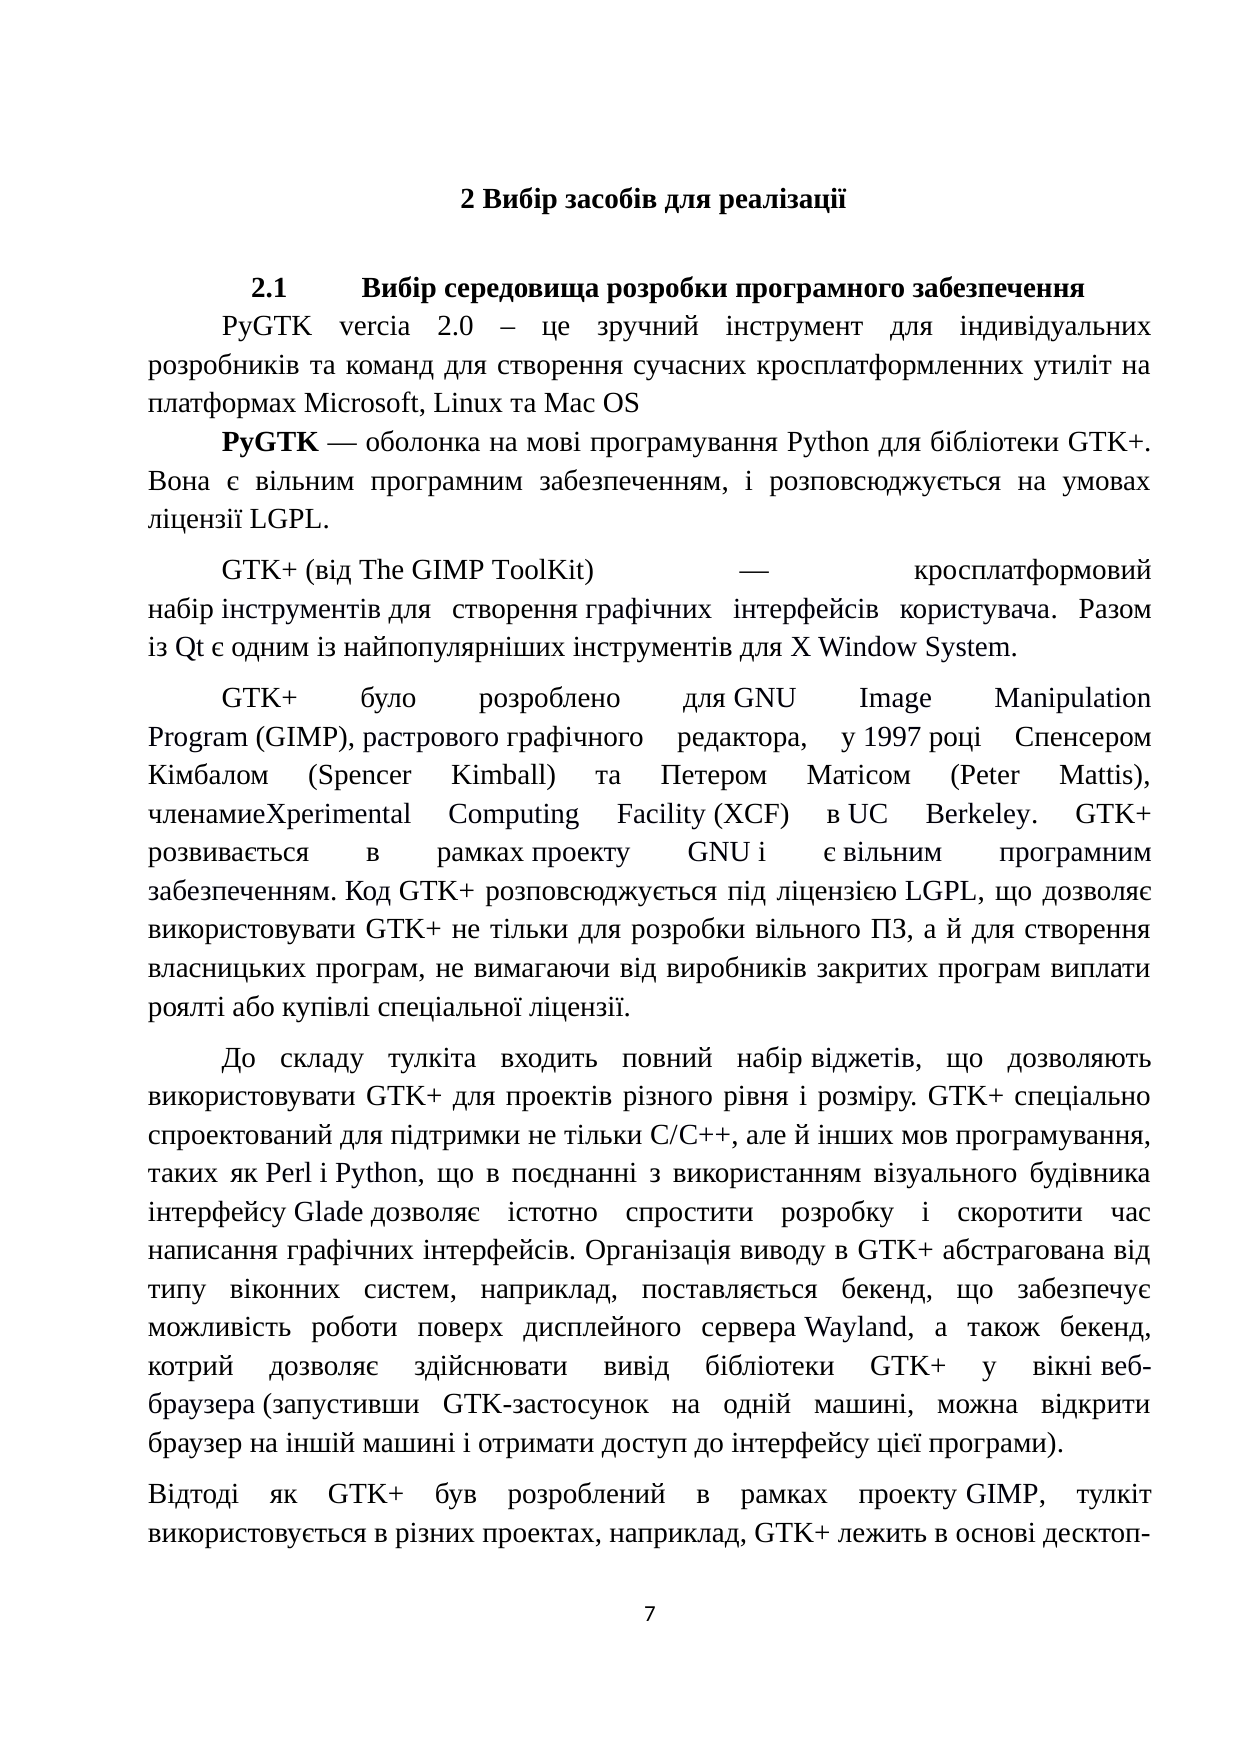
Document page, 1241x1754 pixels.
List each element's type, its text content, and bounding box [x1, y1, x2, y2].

text PyGTK — оболонка на мові програмування Python для бібліотеки GTK+. Вона є вільним програмним забезпеченням, і розповсюджується на умовах ліцензії LGPL. [148, 424, 1152, 535]
text GTK+ було розроблено для GNU Image Manipulation Program (GIMP), растрового графічного редактора, у 1997 році Спенсером Кімбалом (Spencer Kimball) та Петером Матісом (Peter Mattis), членамиeXperimental Computing Facility (XCF) в UC Berkeley. GTK+ розвивається в рамках проекту GNU і є вільним програмним забезпеченням. Код GTK+ розповсюджується під ліцензією LGPL, що дозволяє використовувати GTK+ не тільки для розробки вільного ПЗ, а й для створення власницьких програм, не вимагаючи від виробників закритих програм виплати роялті або купівлі спеціальної ліцензії. [148, 680, 1152, 1022]
text PyGTK vercia 2.0 – це зручний інструмент для індивідуальних розробників та команд для створення сучасних кросплатформленних утиліт на платформах Microsoft, Linux та Mac OS [148, 308, 1152, 419]
subtitle Вибір засобів для реалізації [148, 181, 1152, 215]
text До складу тулкіта входить повний набір віджетів, що дозволяють використовувати GTK+ для проектів різного рівня і розміру. GTK+ спеціально спроектований для підтримки не тільки C/C++, але й інших мов програмування, таких як Perl і Python, що в поєднанні з використанням візуального будівника інтерфейсу Glade дозволяє істотно спростити розробку і скоротити час написання графічних інтерфейсів. Організація виводу в GTK+ абстрагована від типу віконних систем, наприклад, поставляється бекенд, що забезпечує можливість роботи поверх дисплейного сервера Wayland, а також бекенд, котрий дозволяє здійснювати вивід бібліотеки GTK+ у вікні веб-браузера (запустивши GTK-застосунок на одній машині, можна відкрити браузер на іншій машині і отримати доступ до інтерфейсу цієї програми). [148, 1040, 1152, 1459]
text GTK+ (від The GIMP ToolKit) — кросплатформовий набір інструментів для створення графічних інтерфейсів користувача. Разом із Qt є одним із найпопулярніших інструментів для X Window System. [148, 552, 1152, 663]
subtitle Вибір середовища розробки програмного забезпечення [177, 270, 1152, 303]
text Відтоді як GTK+ був розроблений в рамках проекту GIMP, тулкіт використовується в різних проектах, наприклад, GTK+ лежить в основі десктоп- [148, 1476, 1152, 1548]
